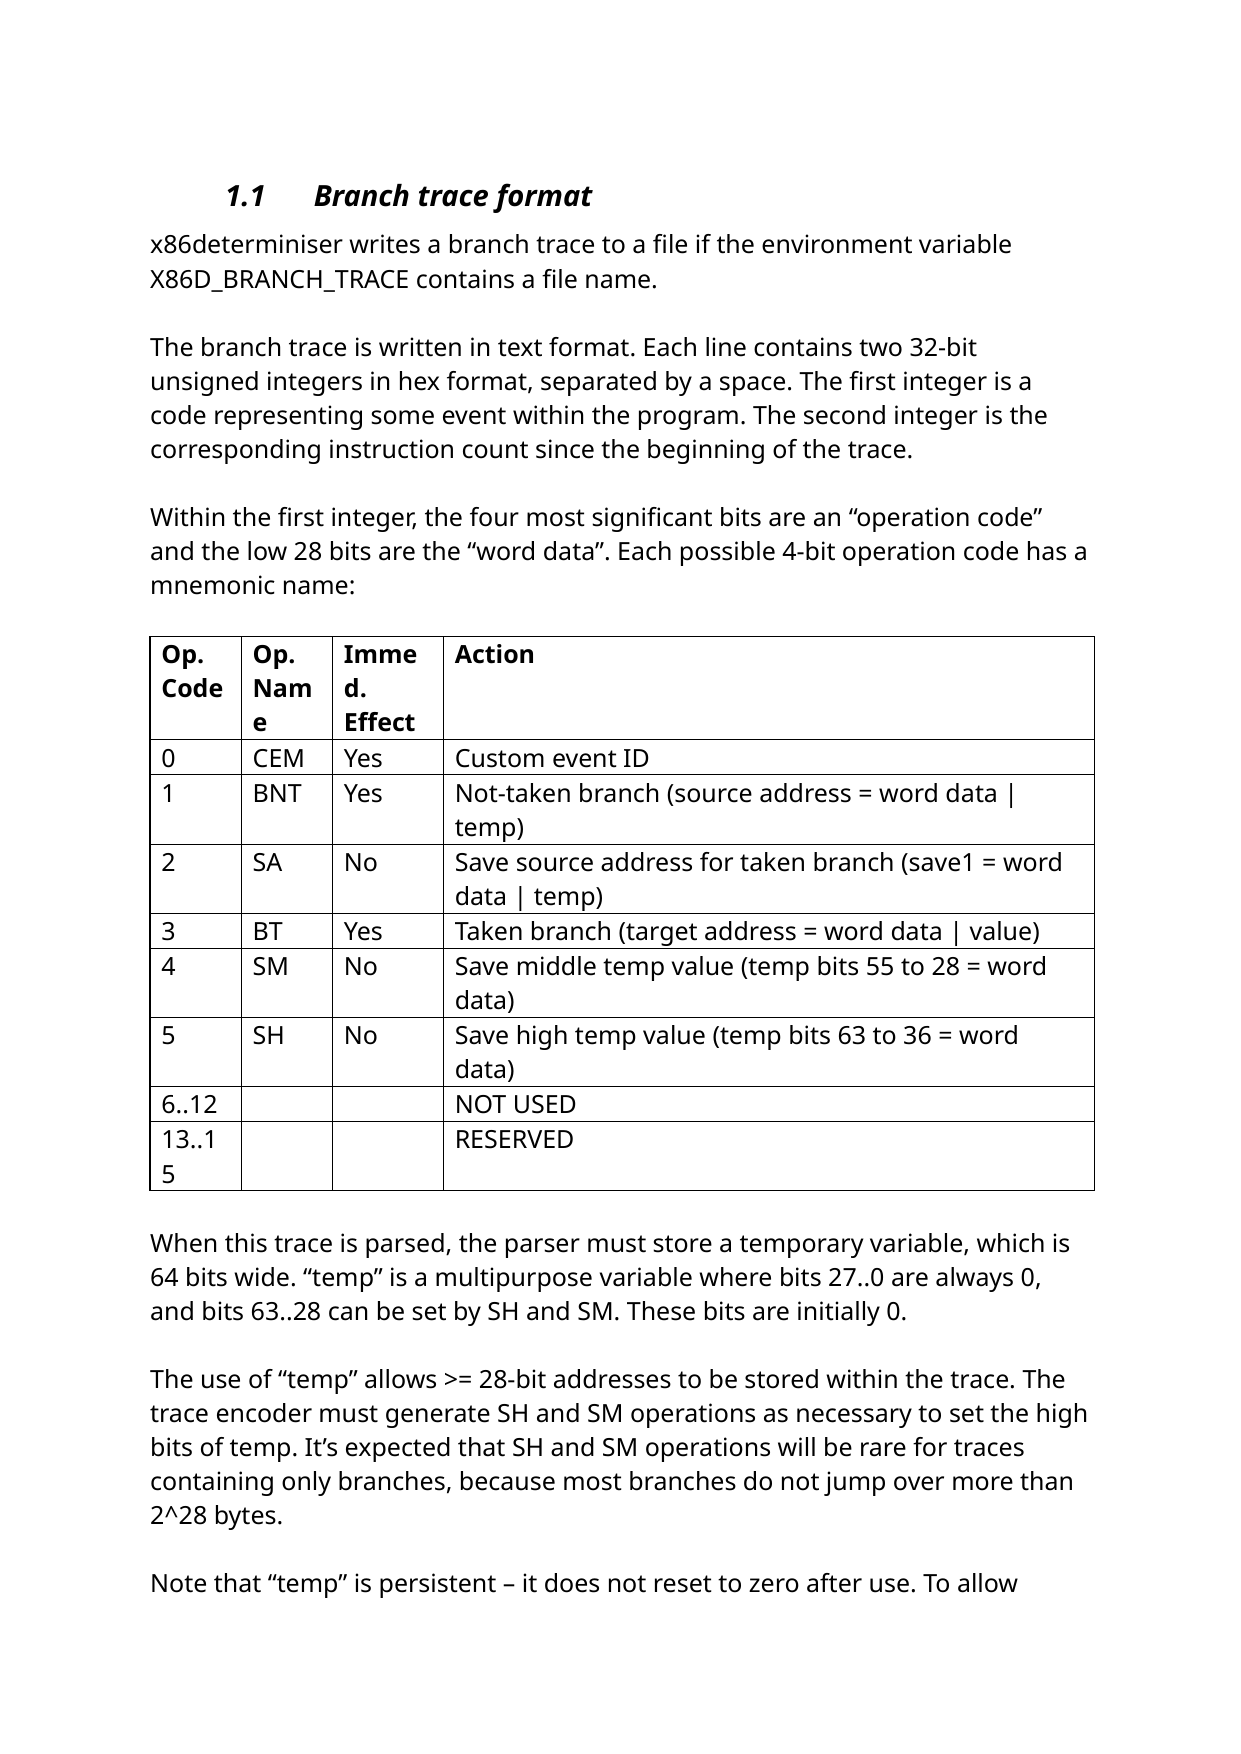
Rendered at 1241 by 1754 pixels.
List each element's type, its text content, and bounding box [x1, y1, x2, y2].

table_cell Not-taken branch (source address = word data | temp) [444, 775, 1094, 843]
table_cell CEM [242, 740, 332, 774]
text x86determiniser writes a branch trace to a file if the environment variable X86D_BRANCH_TRACE contains a file name. [150, 227, 1090, 295]
table_cell Yes [333, 740, 443, 774]
table_cell 6..12 [151, 1087, 241, 1121]
table_cell 13..15 [151, 1122, 241, 1190]
text The use of “temp” allows >= 28-bit addresses to be stored within the trace. The trace encoder must generate SH and SM operations as necessary to set the high bits of temp. It’s expected that SH and SM operations will be rare for traces containing only branches, because most branches do not jump over more than 2^28 bytes. [150, 1362, 1090, 1532]
list Branch trace format [225, 175, 1090, 215]
table_cell 2 [151, 845, 241, 913]
table_cell 4 [151, 949, 241, 1017]
table_cell Save middle temp value (temp bits 55 to 28 = word data) [444, 949, 1094, 1017]
table_cell RESERVED [444, 1122, 1094, 1190]
table_cell BNT [242, 775, 332, 843]
table_cell No [333, 949, 443, 1017]
table_cell [333, 1122, 443, 1190]
table_cell Yes [333, 914, 443, 948]
table_header Immed. Effect [333, 637, 443, 739]
table_cell 5 [151, 1018, 241, 1086]
table_cell NOT USED [444, 1087, 1094, 1121]
table_cell No [333, 1018, 443, 1086]
table_cell [242, 1122, 332, 1190]
table_cell Custom event ID [444, 740, 1094, 774]
text The branch trace is written in text format. Each line contains two 32-bit unsigned integers in hex format, separated by a space. The first integer is a code representing some event within the program. The second integer is the corresponding instruction count since the beginning of the trace. [150, 329, 1090, 466]
table_cell Taken branch (target address = word data | value) [444, 914, 1094, 948]
table_cell No [333, 845, 443, 913]
table_cell Yes [333, 775, 443, 843]
table_header Op. Code [151, 637, 241, 739]
text Note that “temp” is persistent – it does not reset to zero after use. To allow [150, 1566, 1090, 1600]
table_header Op. Name [242, 637, 332, 739]
table_cell BT [242, 914, 332, 948]
table_cell Save high temp value (temp bits 63 to 36 = word data) [444, 1018, 1094, 1086]
table_cell SH [242, 1018, 332, 1086]
table_cell 1 [151, 775, 241, 843]
table_cell SM [242, 949, 332, 1017]
table_cell 0 [151, 740, 241, 774]
text Within the first integer, the four most significant bits are an “operation code” and the low 28 bits are the “word data”. Each possible 4-bit operation code has a mnemonic name: [150, 500, 1090, 602]
table_cell 3 [151, 914, 241, 948]
table_cell [333, 1087, 443, 1121]
table_cell Save source address for taken branch (save1 = word data | temp) [444, 845, 1094, 913]
table_cell [242, 1087, 332, 1121]
table_cell SA [242, 845, 332, 913]
table_header Action [444, 637, 1094, 739]
text When this trace is parsed, the parser must store a temporary variable, which is 64 bits wide. “temp” is a multipurpose variable where bits 27..0 are always 0, and bits 63..28 can be set by SH and SM. These bits are initially 0. [150, 1225, 1090, 1328]
